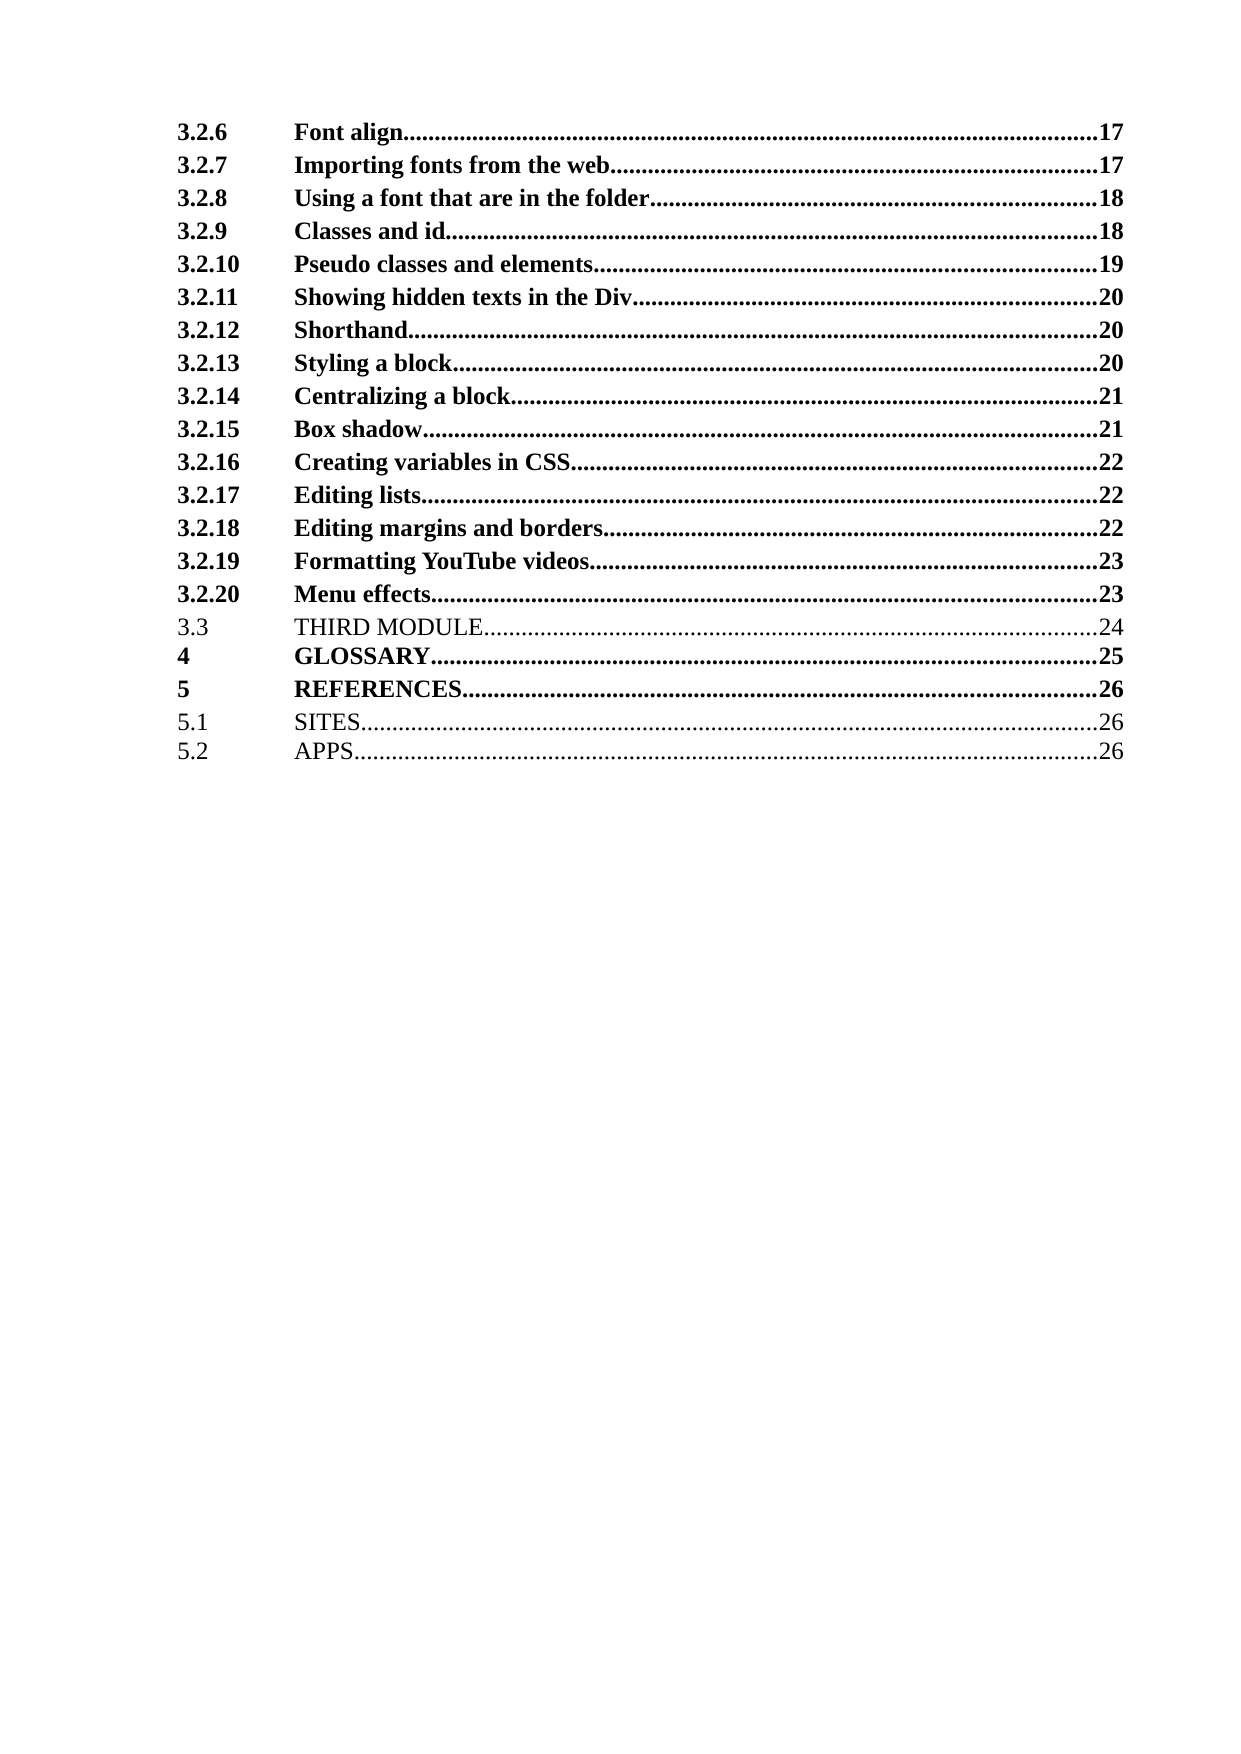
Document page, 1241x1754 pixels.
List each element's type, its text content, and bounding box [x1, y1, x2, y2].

text 3.2.18 Editing margins and borders 22 [177, 513, 1123, 542]
text 3.2.12 Shorthand 20 [177, 315, 1123, 344]
text 3.2.9 Classes and id 18 [177, 216, 1123, 245]
text 3.2.14 Centralizing a block 21 [177, 381, 1123, 410]
text 3.2.20 Menu effects 23 [177, 579, 1123, 608]
text 3.2.13 Styling a block 20 [177, 348, 1123, 377]
text 4 Glossary 25 [177, 641, 1123, 670]
text 3.2.11 Showing hidden texts in the Div 20 [177, 282, 1123, 311]
text 3.2.17 Editing lists 22 [177, 480, 1123, 509]
text 3.3 Third module 24 [177, 612, 1123, 641]
text 3.2.10 Pseudo classes and elements 19 [177, 249, 1123, 278]
text 3.2.8 Using a font that are in the folder 18 [177, 183, 1123, 212]
text 3.2.19 Formatting YouTube videos 23 [177, 546, 1123, 575]
text 3.2.16 Creating variables in CSS 22 [177, 447, 1123, 476]
text 5 References 26 [177, 674, 1123, 703]
text 3.2.15 Box shadow 21 [177, 414, 1123, 443]
text 3.2.7 Importing fonts from the web 17 [177, 150, 1123, 179]
text 5.1 Sites 26 [177, 707, 1123, 736]
text 5.2 Apps 26 [177, 736, 1123, 764]
text 3.2.6 Font align 17 [177, 117, 1123, 146]
